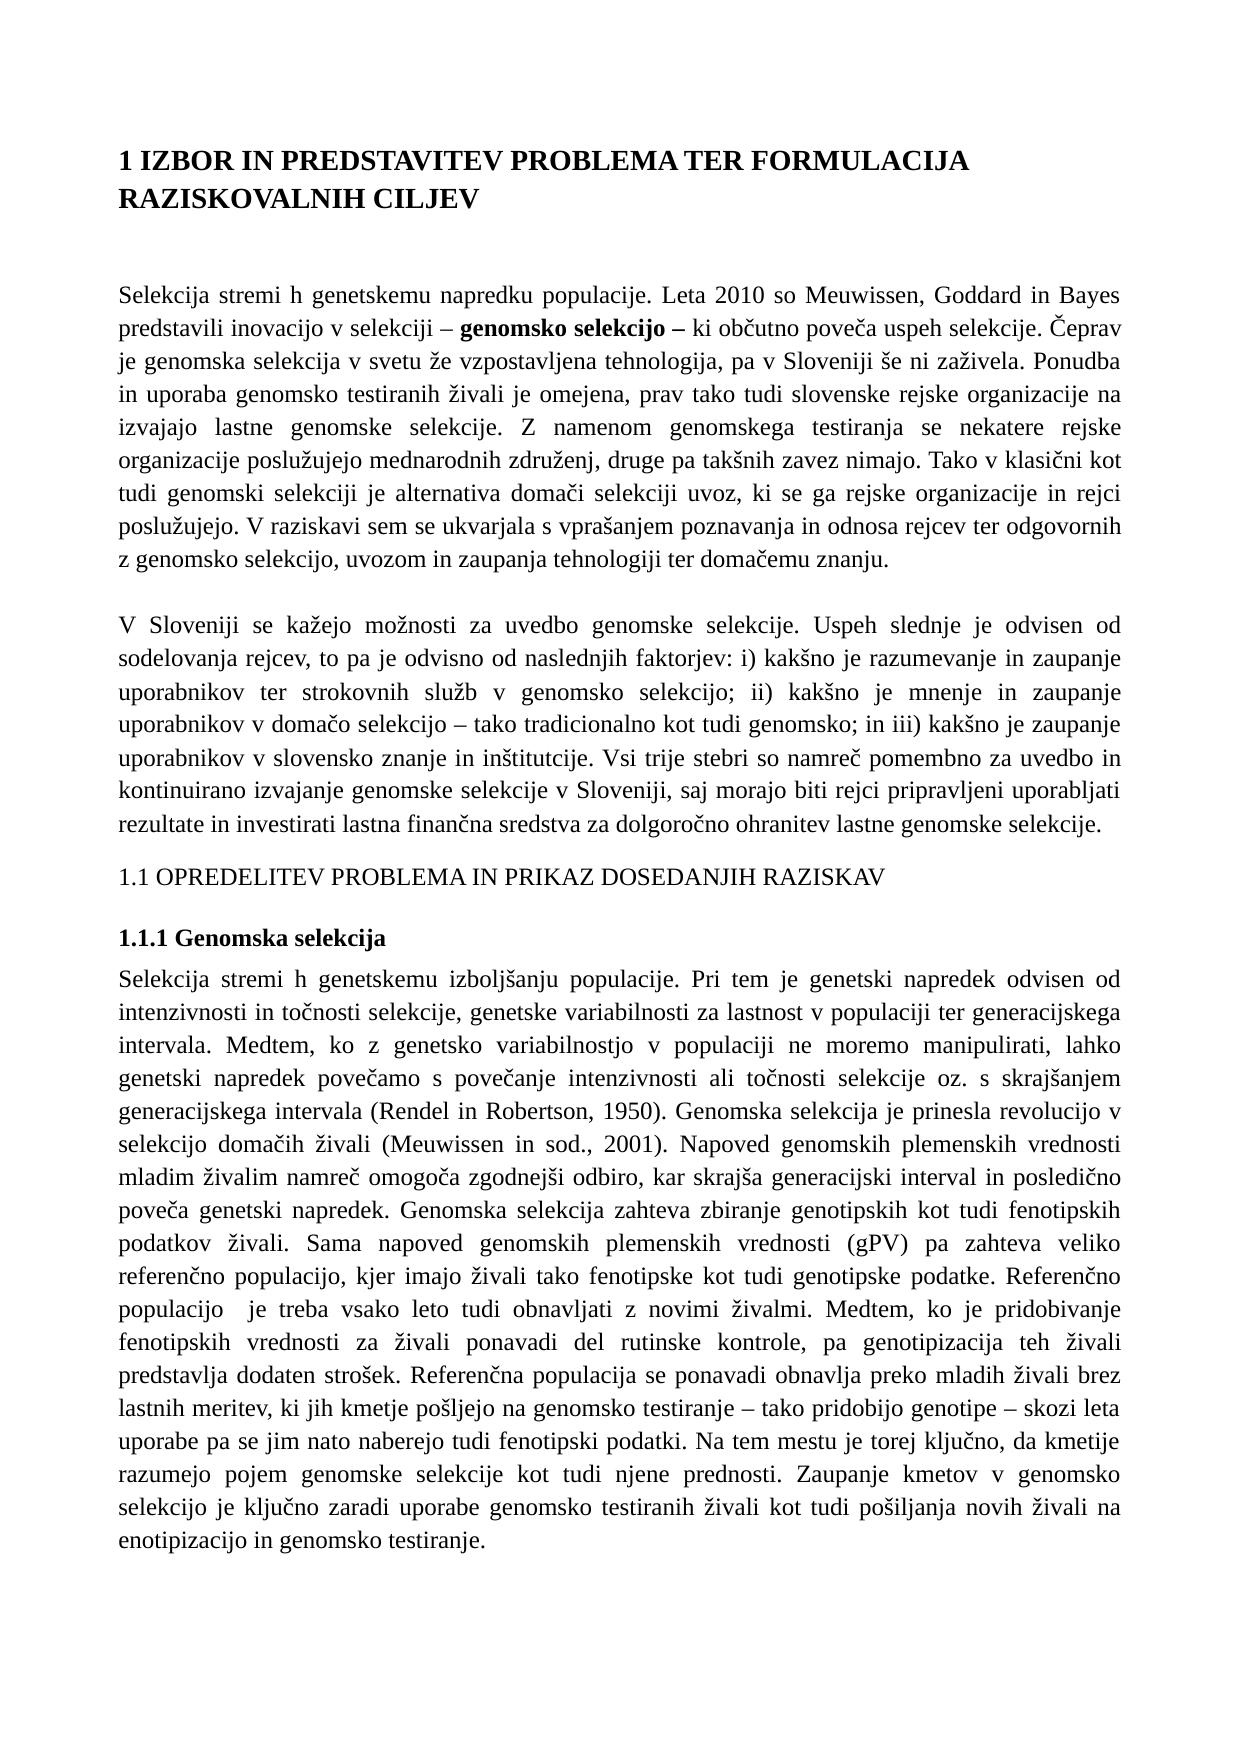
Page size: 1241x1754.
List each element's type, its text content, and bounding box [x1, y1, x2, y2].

text Selekcija stremi h genetskemu izboljšanju populacije. Pri tem je genetski napredek odvisen od intenzivnosti in točnosti selekcije, genetske variabilnosti za lastnost v populaciji ter generacijskega intervala. Medtem, ko z genetsko variabilnostjo v populaciji ne moremo manipulirati, lahko genetski napredek povečamo s povečanje intenzivnosti ali točnosti selekcije oz. s skrajšanjem generacijskega intervala (Rendel in Robertson, 1950). Genomska selekcija je prinesla revolucijo v selekcijo domačih živali (Meuwissen in sod., 2001). Napoved genomskih plemenskih vrednosti mladim živalim namreč omogoča zgodnejši odbiro, kar skrajša generacijski interval in posledično poveča genetski napredek. Genomska selekcija zahteva zbiranje genotipskih kot tudi fenotipskih podatkov živali. Sama napoved genomskih plemenskih vrednosti (gPV) pa zahteva veliko referenčno populacijo, kjer imajo živali tako fenotipske kot tudi genotipske podatke. Referenčno populacijo je treba vsako leto tudi obnavljati z novimi živalmi. Medtem, ko je pridobivanje fenotipskih vrednosti za živali ponavadi del rutinske kontrole, pa genotipizacija teh živali predstavlja dodaten strošek. Referenčna populacija se ponavadi obnavlja preko mladih živali brez lastnih meritev, ki jih kmetje pošljejo na genomsko testiranje – tako pridobijo genotipe – skozi leta uporabe pa se jim nato naberejo tudi fenotipski podatki. Na tem mestu je torej ključno, da kmetije razumejo pojem genomske selekcije kot tudi njene prednosti. Zaupanje kmetov v genomsko selekcijo je ključno zaradi uporabe genomsko testiranih živali kot tudi pošiljanja novih živali na enotipizacijo in genomsko testiranje. [118, 964, 1122, 1554]
text Selekcija stremi h genetskemu napredku populacije. Leta 2010 so Meuwissen, Goddard in Bayes predstavili inovacijo v selekciji – genomsko selekcijo – ki občutno poveča uspeh selekcije. Čeprav je genomska selekcija v svetu že vzpostavljena tehnologija, pa v Sloveniji še ni zaživela. Ponudba in uporaba genomsko testiranih živali je omejena, prav tako tudi slovenske rejske organizacije na izvajajo lastne genomske selekcije. Z namenom genomskega testiranja se nekatere rejske organizacije poslužujejo mednarodnih združenj, druge pa takšnih zavez nimajo. Tako v klasični kot tudi genomski selekciji je alternativa domači selekciji uvoz, ki se ga rejske organizacije in rejci poslužujejo. V raziskavi sem se ukvarjala s vprašanjem poznavanja in odnosa rejcev ter odgovornih z genomsko selekcijo, uvozom in zaupanja tehnologiji ter domačemu znanju. [118, 280, 1122, 573]
subtitle 1.1 OPREDELITEV PROBLEMA IN PRIKAZ DOSEDANJIH RAZISKAV [118, 862, 1122, 891]
subtitle 1.1.1 Genomska selekcija [118, 923, 1122, 951]
text V Sloveniji se kažejo možnosti za uvedbo genomske selekcije. Uspeh slednje je odvisen od sodelovanja rejcev, to pa je odvisno od naslednjih faktorjev: i) kakšno je razumevanje in zaupanje uporabnikov ter strokovnih služb v genomsko selekcijo; ii) kakšno je mnenje in zaupanje uporabnikov v domačo selekcijo – tako tradicionalno kot tudi genomsko; in iii) kakšno je zaupanje uporabnikov v slovensko znanje in inštitutcije. Vsi trije stebri so namreč pomembno za uvedbo in kontinuirano izvajanje genomske selekcije v Sloveniji, saj morajo biti rejci pripravljeni uporabljati rezultate in investirati lastna finančna sredstva za dolgoročno ohranitev lastne genomske selekcije. [118, 611, 1122, 837]
subtitle 1 IZBOR IN PREDSTAVITEV PROBLEMA TER FORMULACIJA RAZISKOVALnih ciljev [118, 143, 1122, 215]
